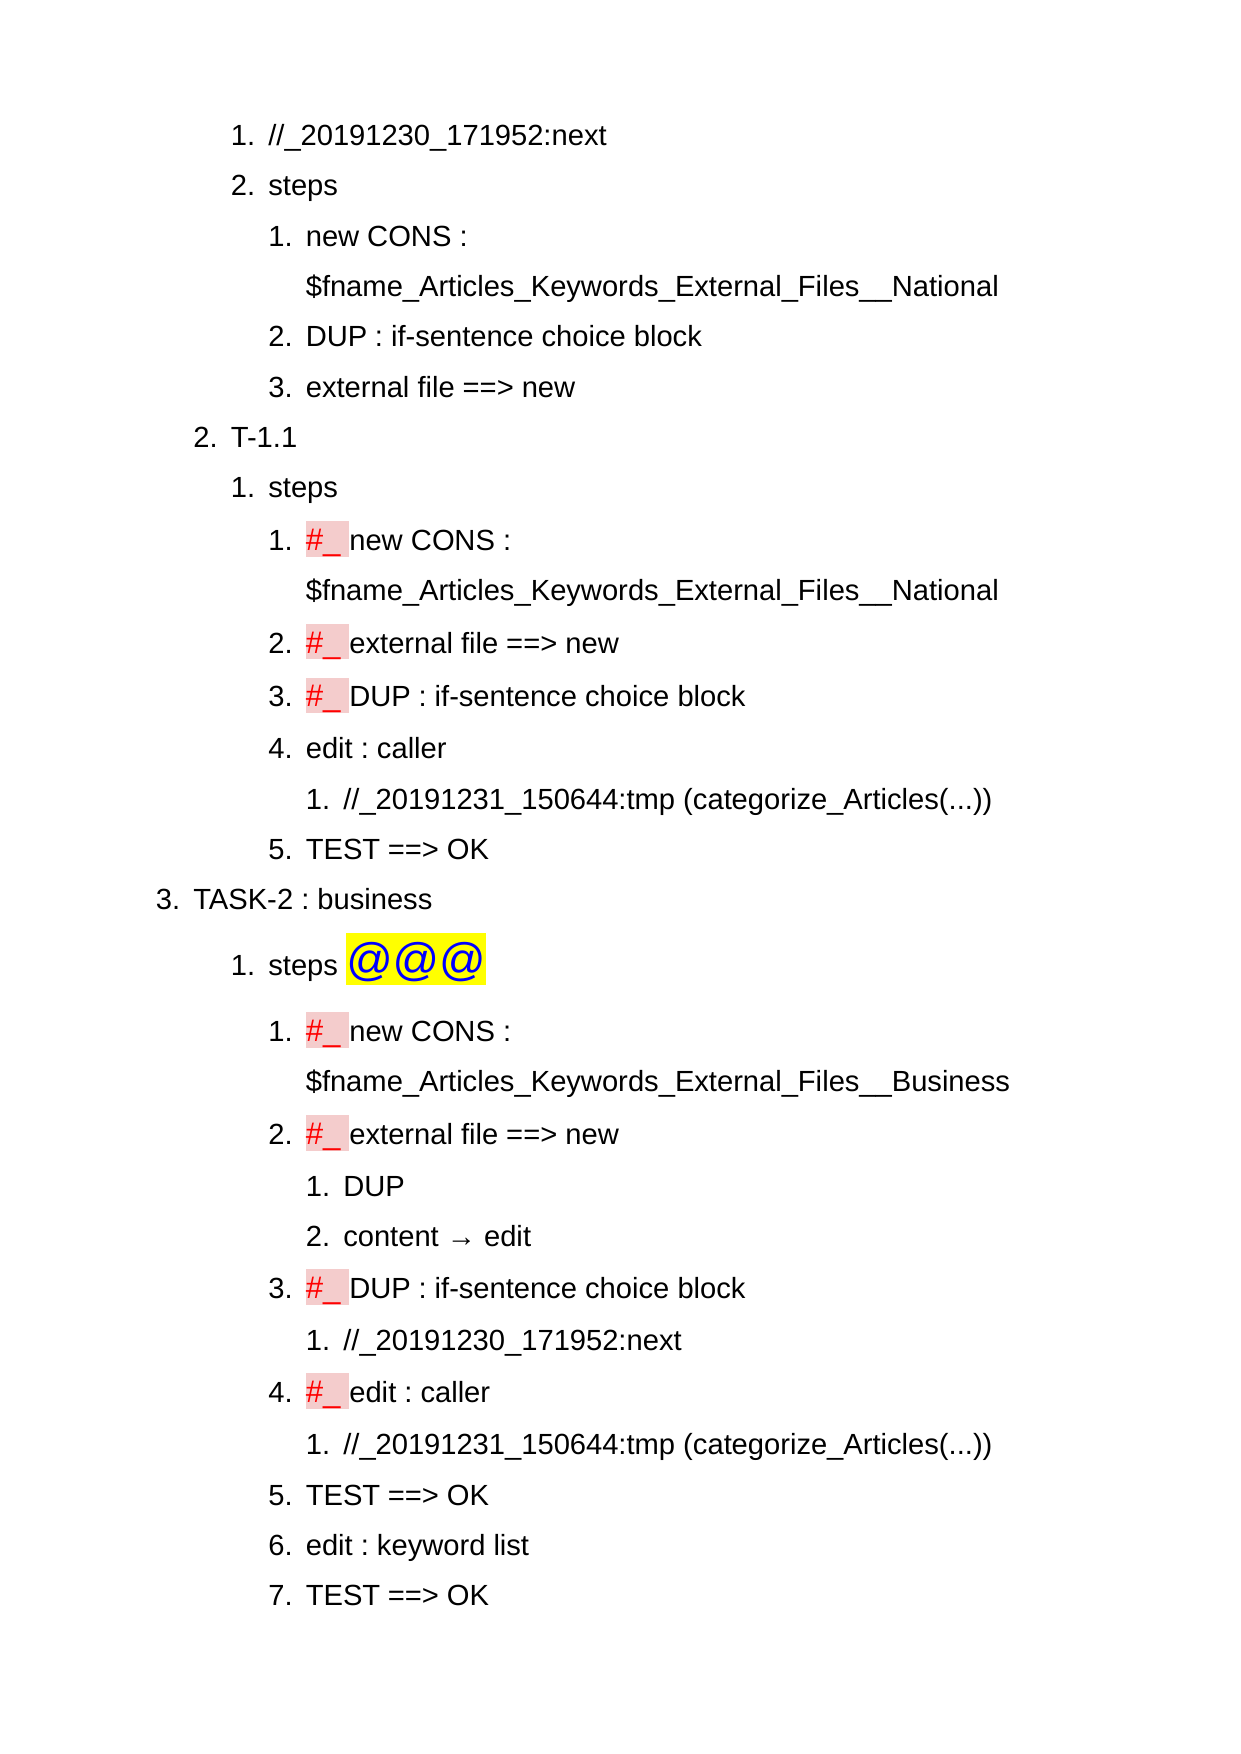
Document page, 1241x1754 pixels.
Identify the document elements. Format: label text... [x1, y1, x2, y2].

list TEST ==> OK [268, 1477, 1122, 1511]
list external file ==> new [268, 370, 1122, 403]
list #_ edit : caller [268, 1373, 1122, 1409]
list steps [231, 168, 1122, 202]
list //_20191230_171952:next [231, 118, 1122, 152]
list #_ external file ==> new [268, 1115, 1122, 1151]
list content → edit [306, 1219, 1122, 1252]
list //_20191230_171952:next [306, 1323, 1122, 1357]
list steps [231, 470, 1122, 504]
list TEST ==> OK [268, 1578, 1122, 1612]
list //_20191231_150644:tmp (categorize_Articles(...)) [306, 782, 1122, 815]
list TEST ==> OK [268, 832, 1122, 866]
list #_ DUP : if-sentence choice block [268, 677, 1122, 713]
list //_20191231_150644:tmp (categorize_Articles(...)) [306, 1427, 1122, 1461]
list DUP [306, 1168, 1122, 1202]
list steps @@@ [231, 933, 1122, 985]
list TASK-2 : business [156, 882, 1122, 916]
list DUP : if-sentence choice block [268, 319, 1122, 353]
list T-1.1 [193, 420, 1122, 453]
list edit : keyword list [268, 1528, 1122, 1561]
list #_ external file ==> new [268, 624, 1122, 659]
list #_ new CONS : $fname_Articles_Keywords_External_Files__Business [268, 1012, 1122, 1098]
list #_ DUP : if-sentence choice block [268, 1269, 1122, 1305]
list new CONS : $fname_Articles_Keywords_External_Files__National [268, 219, 1122, 303]
list #_ new CONS : $fname_Articles_Keywords_External_Files__National [268, 521, 1122, 607]
list edit : caller [268, 731, 1122, 765]
